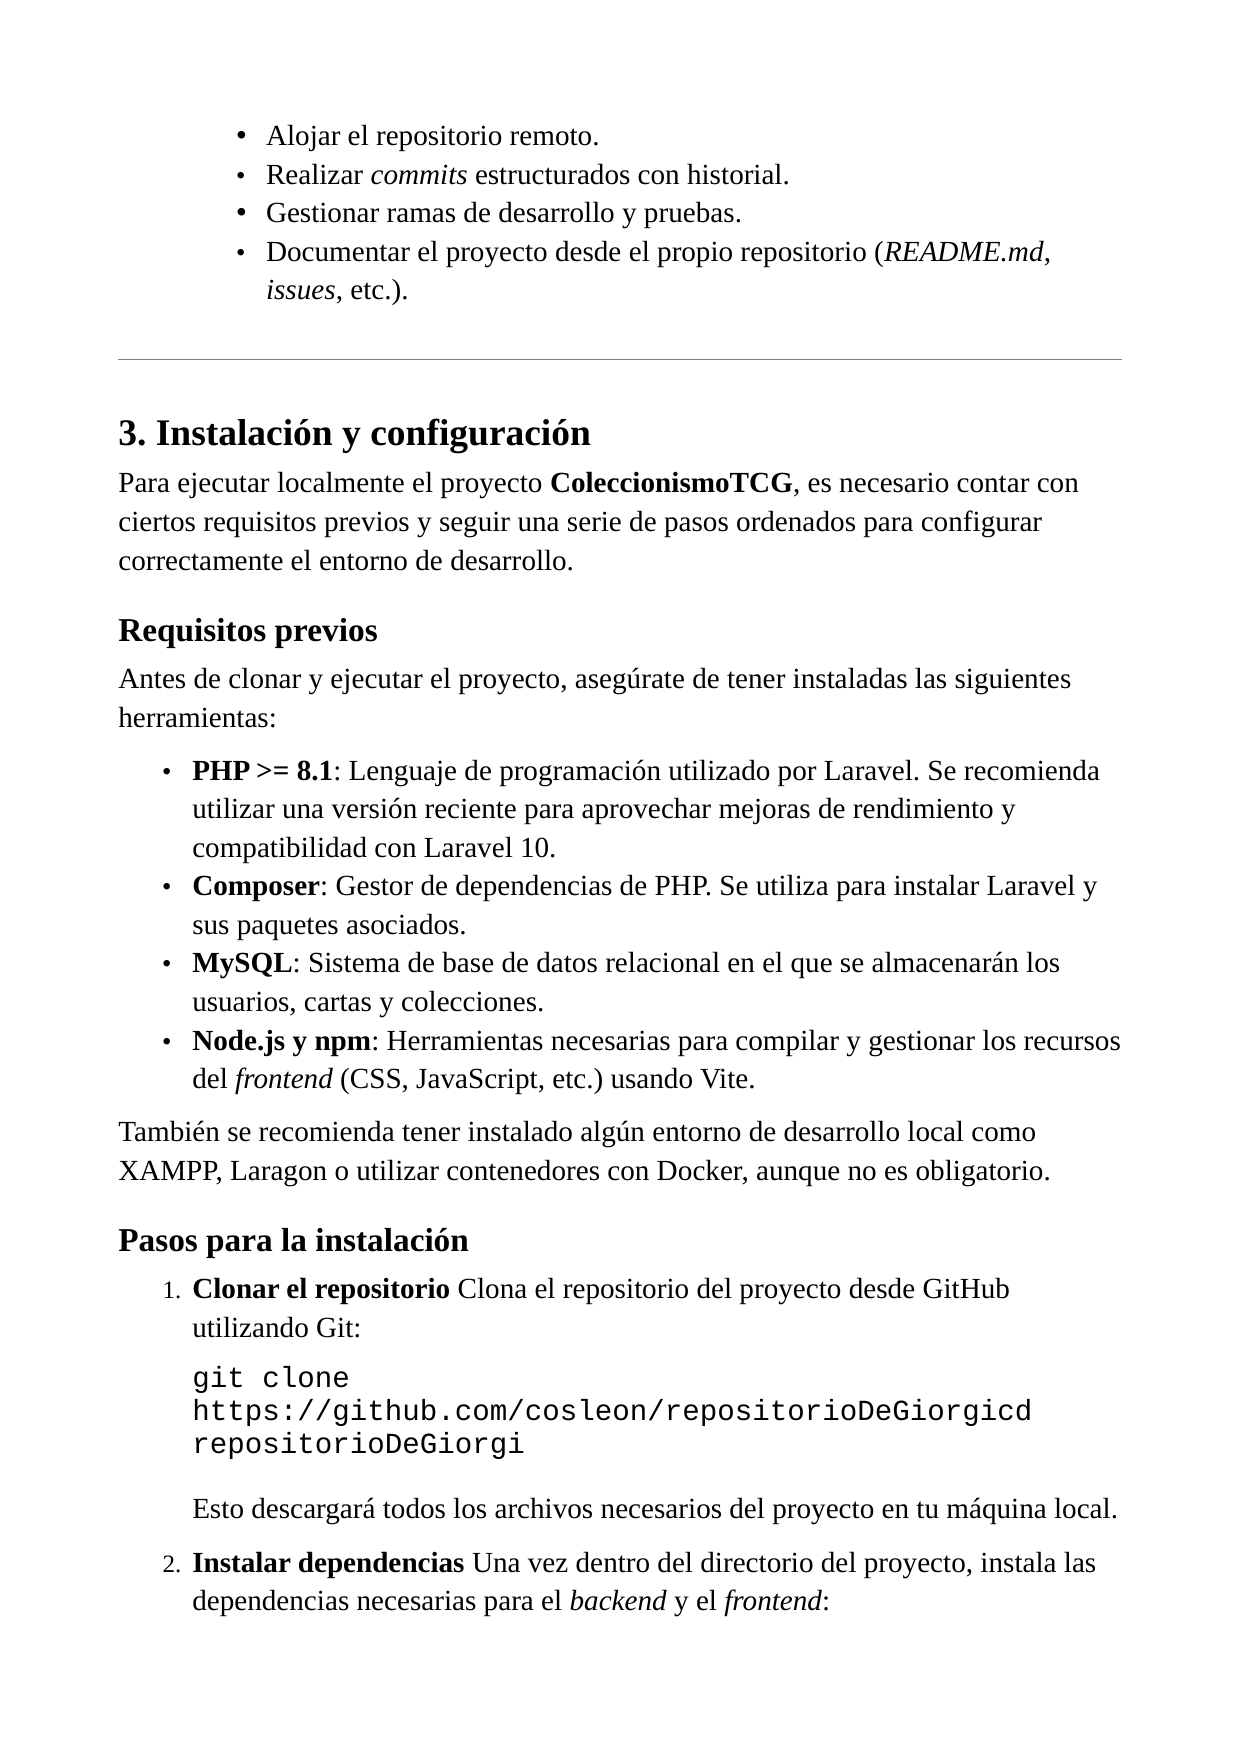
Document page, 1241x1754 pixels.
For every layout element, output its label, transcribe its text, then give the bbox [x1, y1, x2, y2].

subtitle 3. Instalación y configuración [118, 410, 1122, 453]
text Antes de clonar y ejecutar el proyecto, asegúrate de tener instaladas las siguientes herramientas: [118, 661, 1122, 733]
subtitle Pasos para la instalación [118, 1221, 1122, 1259]
list Gestionar ramas de desarrollo y pruebas. [236, 195, 1122, 229]
list Realizar commits estructurados con historial. [236, 157, 1122, 190]
text Para ejecutar localmente el proyecto ColeccionismoTCG, es necesario contar con ciertos requisitos previos y seguir una serie de pasos ordenados para configurar correctamente el entorno de desarrollo. [118, 466, 1122, 576]
subtitle Requisitos previos [118, 610, 1122, 649]
list Documentar el proyecto desde el propio repositorio (README.md, issues, etc.). [236, 234, 1122, 306]
list Clonar el repositorio Clona el repositorio del proyecto desde GitHub utilizando Git: [162, 1271, 1122, 1343]
list PHP >= 8.1: Lenguaje de programación utilizado por Laravel. Se recomienda utilizar una versión reciente para aprovechar mejoras de rendimiento y compatibilidad con Laravel 10. [162, 753, 1122, 863]
list Node.js y npm: Herramientas necesarias para compilar y gestionar los recursos del frontend (CSS, JavaScript, etc.) usando Vite. [162, 1023, 1122, 1095]
list git clone https://github.com/cosleon/repositorioDeGiorgicd repositorioDeGiorgi [162, 1363, 1122, 1462]
text También se recomienda tener instalado algún entorno de desarrollo local como XAMPP, Laragon o utilizar contenedores con Docker, aunque no es obligatorio. [118, 1114, 1122, 1186]
list Alojar el repositorio remoto. [236, 118, 1122, 152]
list Esto descargará todos los archivos necesarios del proyecto en tu máquina local. [162, 1492, 1122, 1525]
list Instalar dependencias Una vez dentro del directorio del proyecto, instala las dependencias necesarias para el backend y el frontend: [162, 1545, 1122, 1617]
list MySQL: Sistema de base de datos relacional en el que se almacenarán los usuarios, cartas y colecciones. [162, 946, 1122, 1018]
list Composer: Gestor de dependencias de PHP. Se utiliza para instalar Laravel y sus paquetes asociados. [162, 868, 1122, 941]
